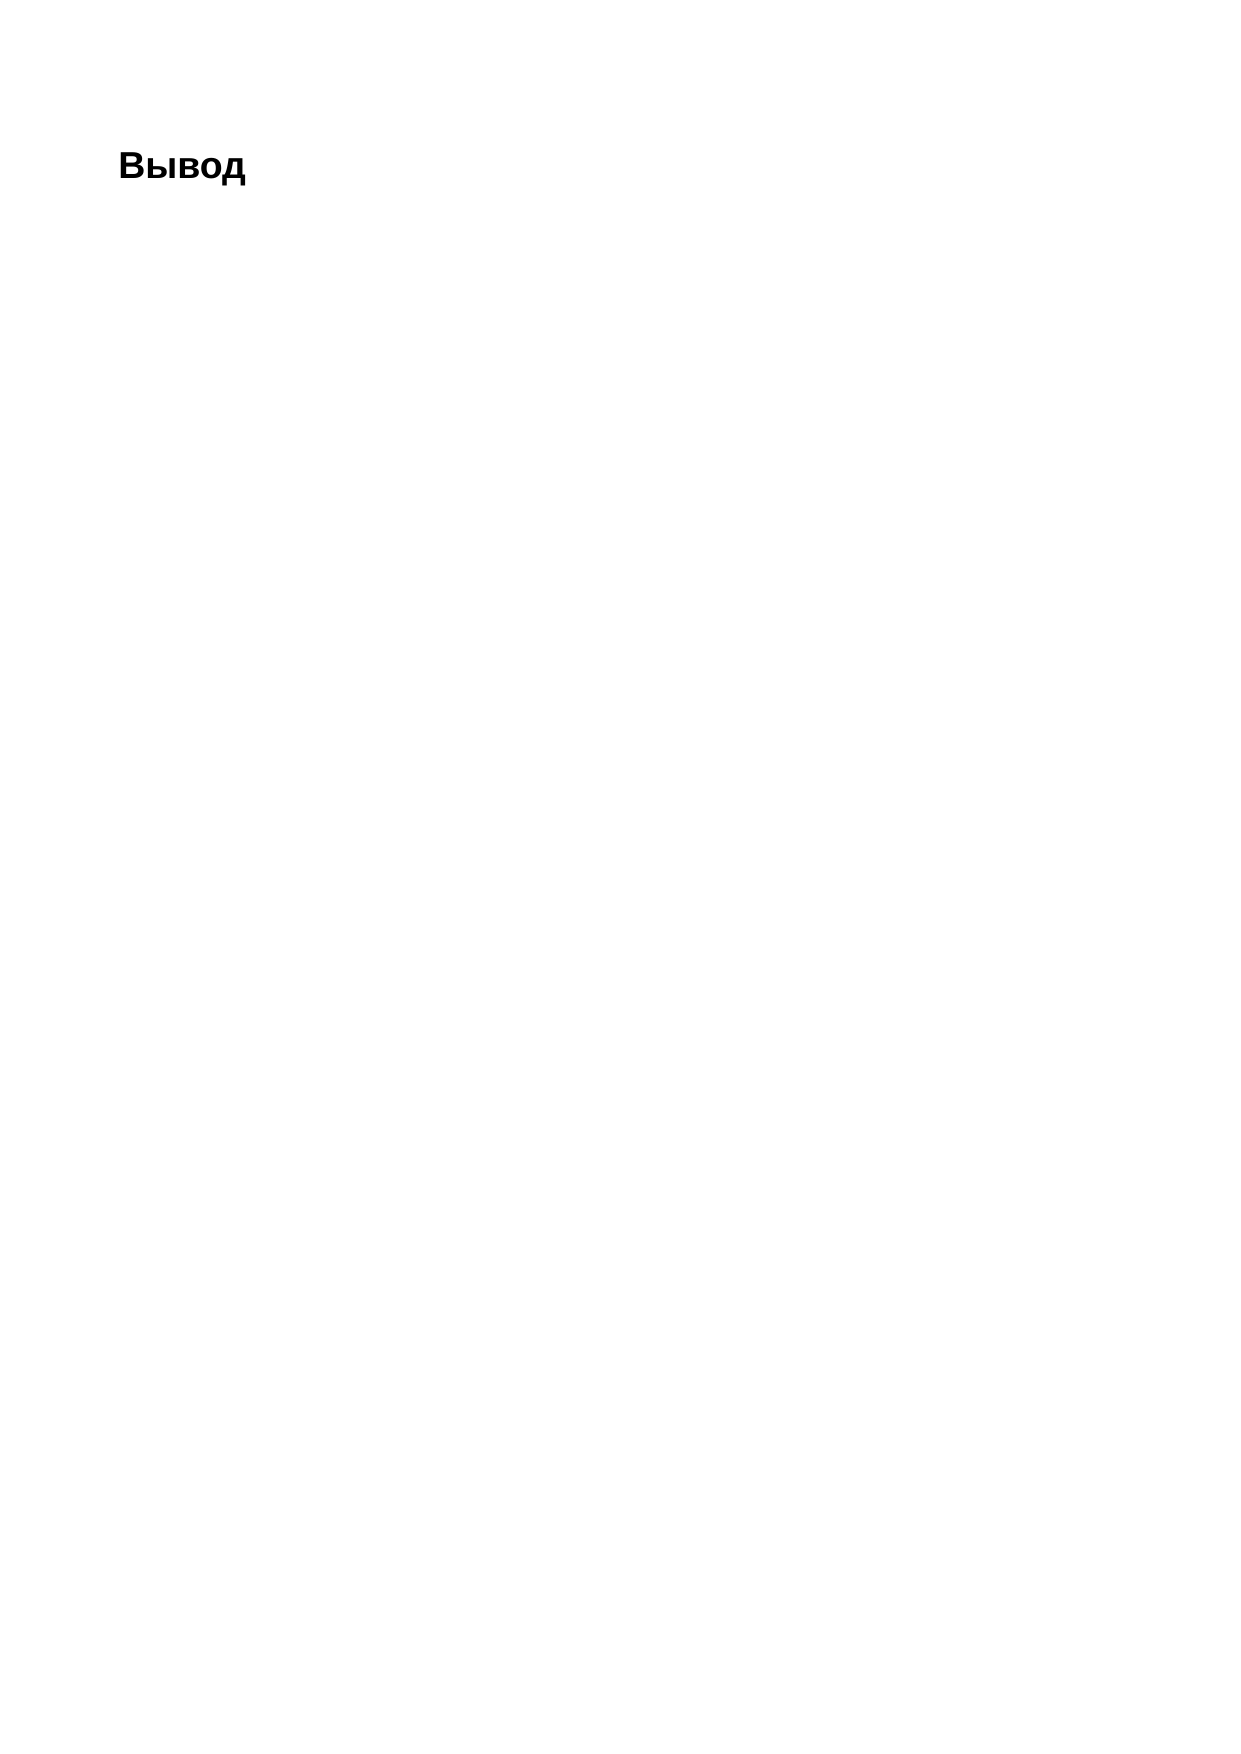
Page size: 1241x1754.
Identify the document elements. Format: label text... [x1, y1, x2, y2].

subtitle Вывод [118, 143, 1122, 186]
